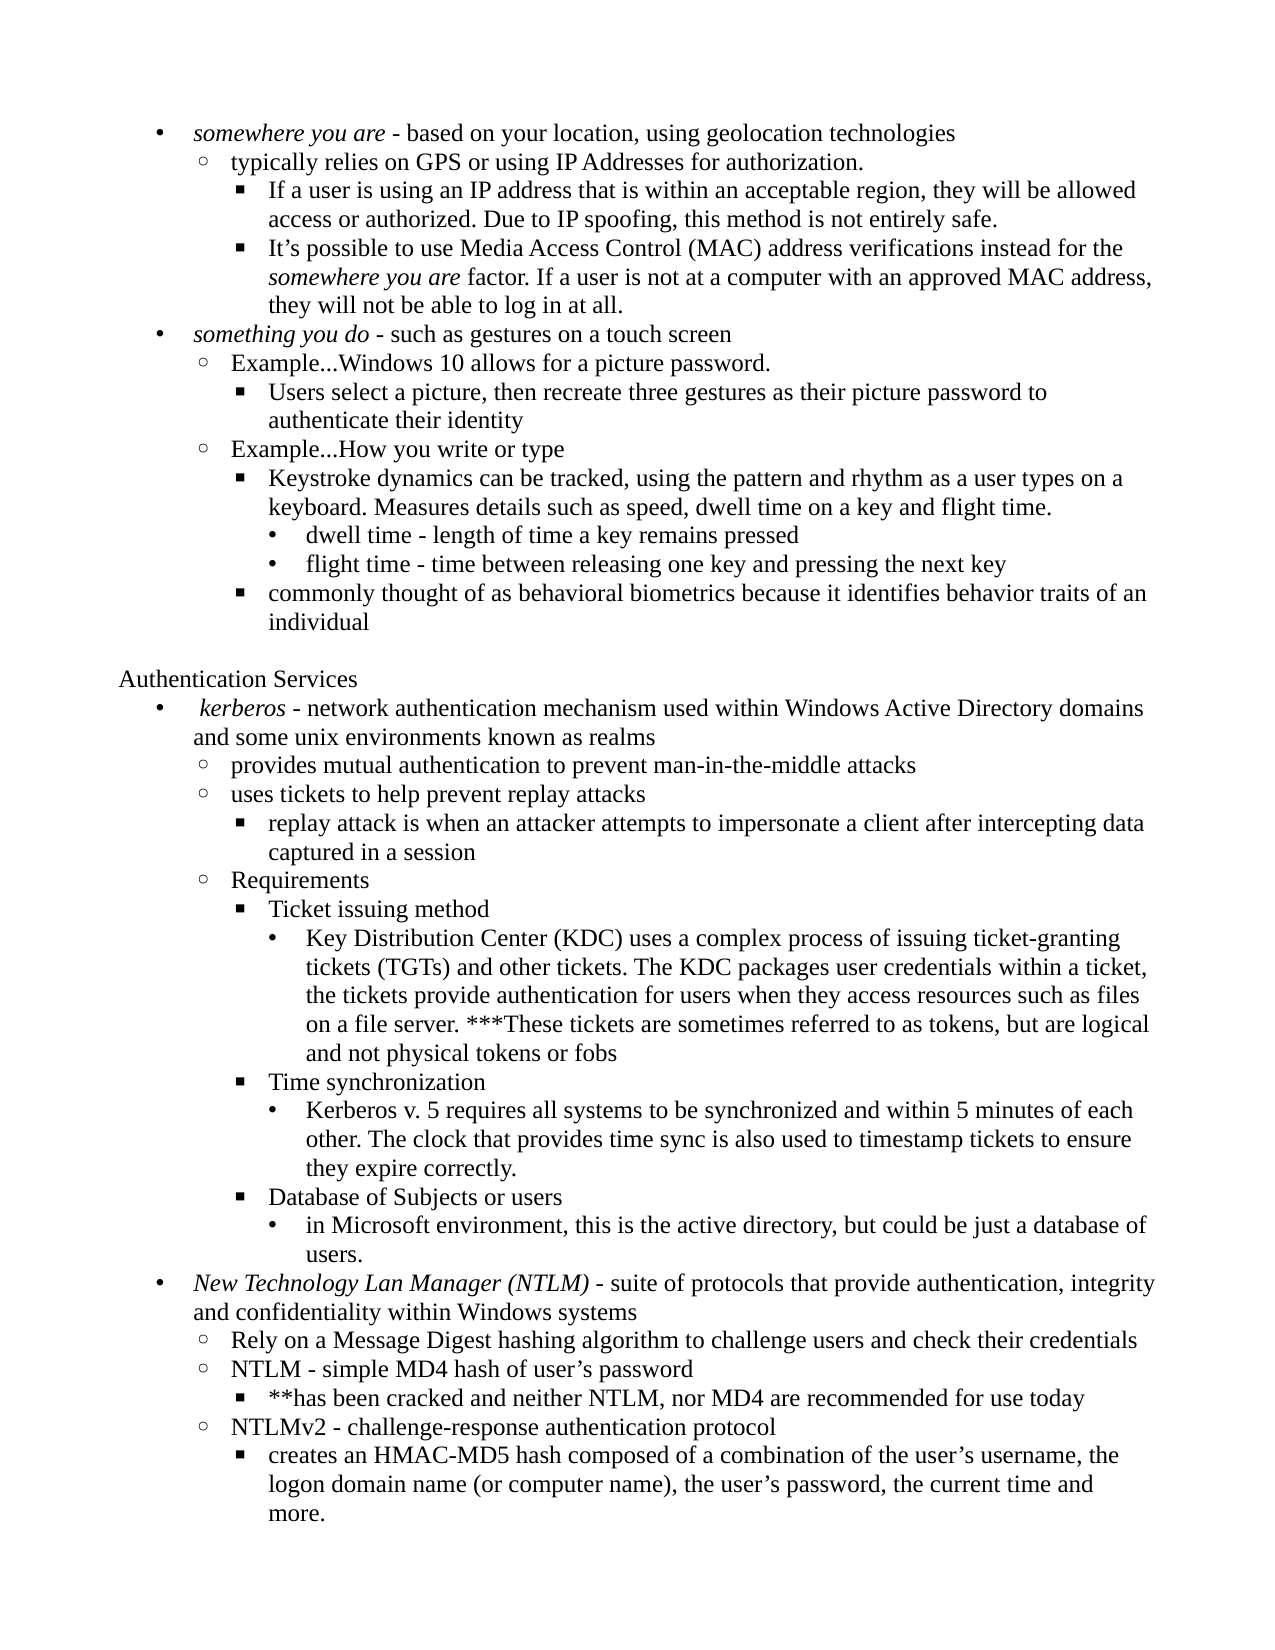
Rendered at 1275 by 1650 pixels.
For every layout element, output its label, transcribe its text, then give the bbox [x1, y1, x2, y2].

list Keystroke dynamics can be tracked, using the pattern and rhythm as a user types on a keyboard. Measures details such as speed, dwell time on a key and flight time. [231, 463, 1157, 521]
list Key Distribution Center (KDC) uses a complex process of issuing ticket-granting tickets (TGTs) and other tickets. The KDC packages user credentials within a ticket, the tickets provide authentication for users when they access resources such as files on a file server. ***These tickets are sometimes referred to as tokens, but are logical and not physical tokens or fobs [268, 923, 1157, 1067]
list Rely on a Message Digest hashing algorithm to challenge users and check their credentials [193, 1326, 1157, 1354]
list flight time - time between releasing one key and pressing the next key [268, 549, 1157, 578]
list Kerberos v. 5 requires all systems to be synchronized and within 5 minutes of each other. The clock that provides time sync is also used to timestamp tickets to ensure they expire correctly. [268, 1096, 1157, 1182]
list uses tickets to help prevent replay attacks [193, 779, 1157, 808]
list New Technology Lan Manager (NTLM) - suite of protocols that provide authentication, integrity and confidentiality within Windows systems [156, 1268, 1157, 1326]
list somewhere you are - based on your location, using geolocation technologies [156, 118, 1157, 147]
list Time synchronization [231, 1067, 1157, 1096]
text Authentication Services [118, 664, 1157, 693]
list in Microsoft environment, this is the active directory, but could be just a database of users. [268, 1211, 1157, 1268]
list commonly thought of as behavioral biometrics because it identifies behavior traits of an individual [231, 578, 1157, 636]
list Example...Windows 10 allows for a picture password. [193, 348, 1157, 377]
list typically relies on GPS or using IP Addresses for authorization. [193, 147, 1157, 176]
list NTLMv2 - challenge-response authentication protocol [193, 1412, 1157, 1441]
list Ticket issuing method [231, 894, 1157, 923]
list creates an HMAC-MD5 hash composed of a combination of the user’s username, the logon domain name (or computer name), the user’s password, the current time and more. [231, 1441, 1157, 1527]
list Database of Subjects or users [231, 1182, 1157, 1211]
list NTLM - simple MD4 hash of user’s password [193, 1354, 1157, 1383]
list If a user is using an IP address that is within an acceptable region, they will be allowed access or authorized. Due to IP spoofing, this method is not entirely safe. [231, 176, 1157, 233]
list Example...How you write or type [193, 434, 1157, 463]
list something you do - such as gestures on a touch screen [156, 319, 1157, 348]
list It’s possible to use Media Access Control (MAC) address verifications instead for the somewhere you are factor. If a user is not at a computer with an approved MAC address, they will not be able to log in at all. [231, 233, 1157, 319]
list provides mutual authentication to prevent man-in-the-middle attacks [193, 751, 1157, 779]
list **has been cracked and neither NTLM, nor MD4 are recommended for use today [231, 1383, 1157, 1412]
list kerberos - network authentication mechanism used within Windows Active Directory domains and some unix environments known as realms [156, 693, 1157, 751]
list replay attack is when an attacker attempts to impersonate a client after intercepting data captured in a session [231, 808, 1157, 866]
list Users select a picture, then recreate three gestures as their picture password to authenticate their identity [231, 377, 1157, 434]
list Requirements [193, 866, 1157, 894]
list dwell time - length of time a key remains pressed [268, 521, 1157, 549]
